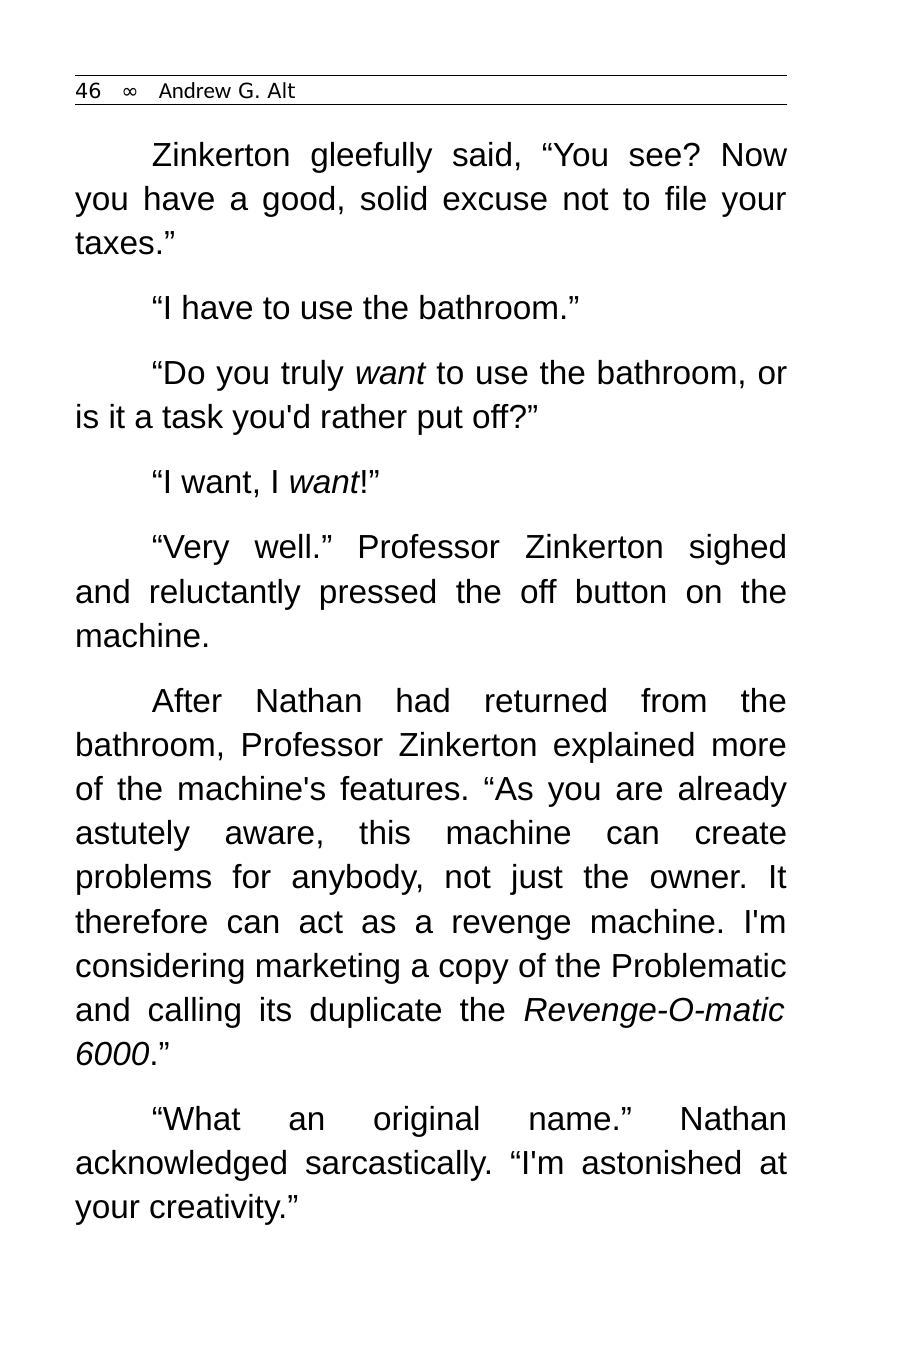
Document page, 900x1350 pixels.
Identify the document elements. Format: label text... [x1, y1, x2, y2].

text After Nathan had returned from the bathroom, Professor Zinkerton explained more of the machine's features. “As you are already astutely aware, this machine can create problems for anybody, not just the owner. It therefore can act as a revenge machine. I'm considering marketing a copy of the Problematic and calling its duplicate the Revenge-O-matic 6000.” [75, 681, 787, 1073]
text Zinkerton gleefully said, “You see? Now you have a good, solid excuse not to file your taxes.” [75, 135, 787, 262]
text “I want, I want!” [75, 462, 787, 501]
text “Very well.” Professor Zinkerton sighed and reluctantly pressed the off button on the machine. [75, 527, 787, 654]
text “What an original name.” Nathan acknowledged sarcastically. “I'm astonished at your creativity.” [75, 1099, 787, 1226]
text “Do you truly want to use the bathroom, or is it a task you'd rather put off?” [75, 353, 787, 436]
text “I have to use the bathroom.” [75, 288, 787, 327]
